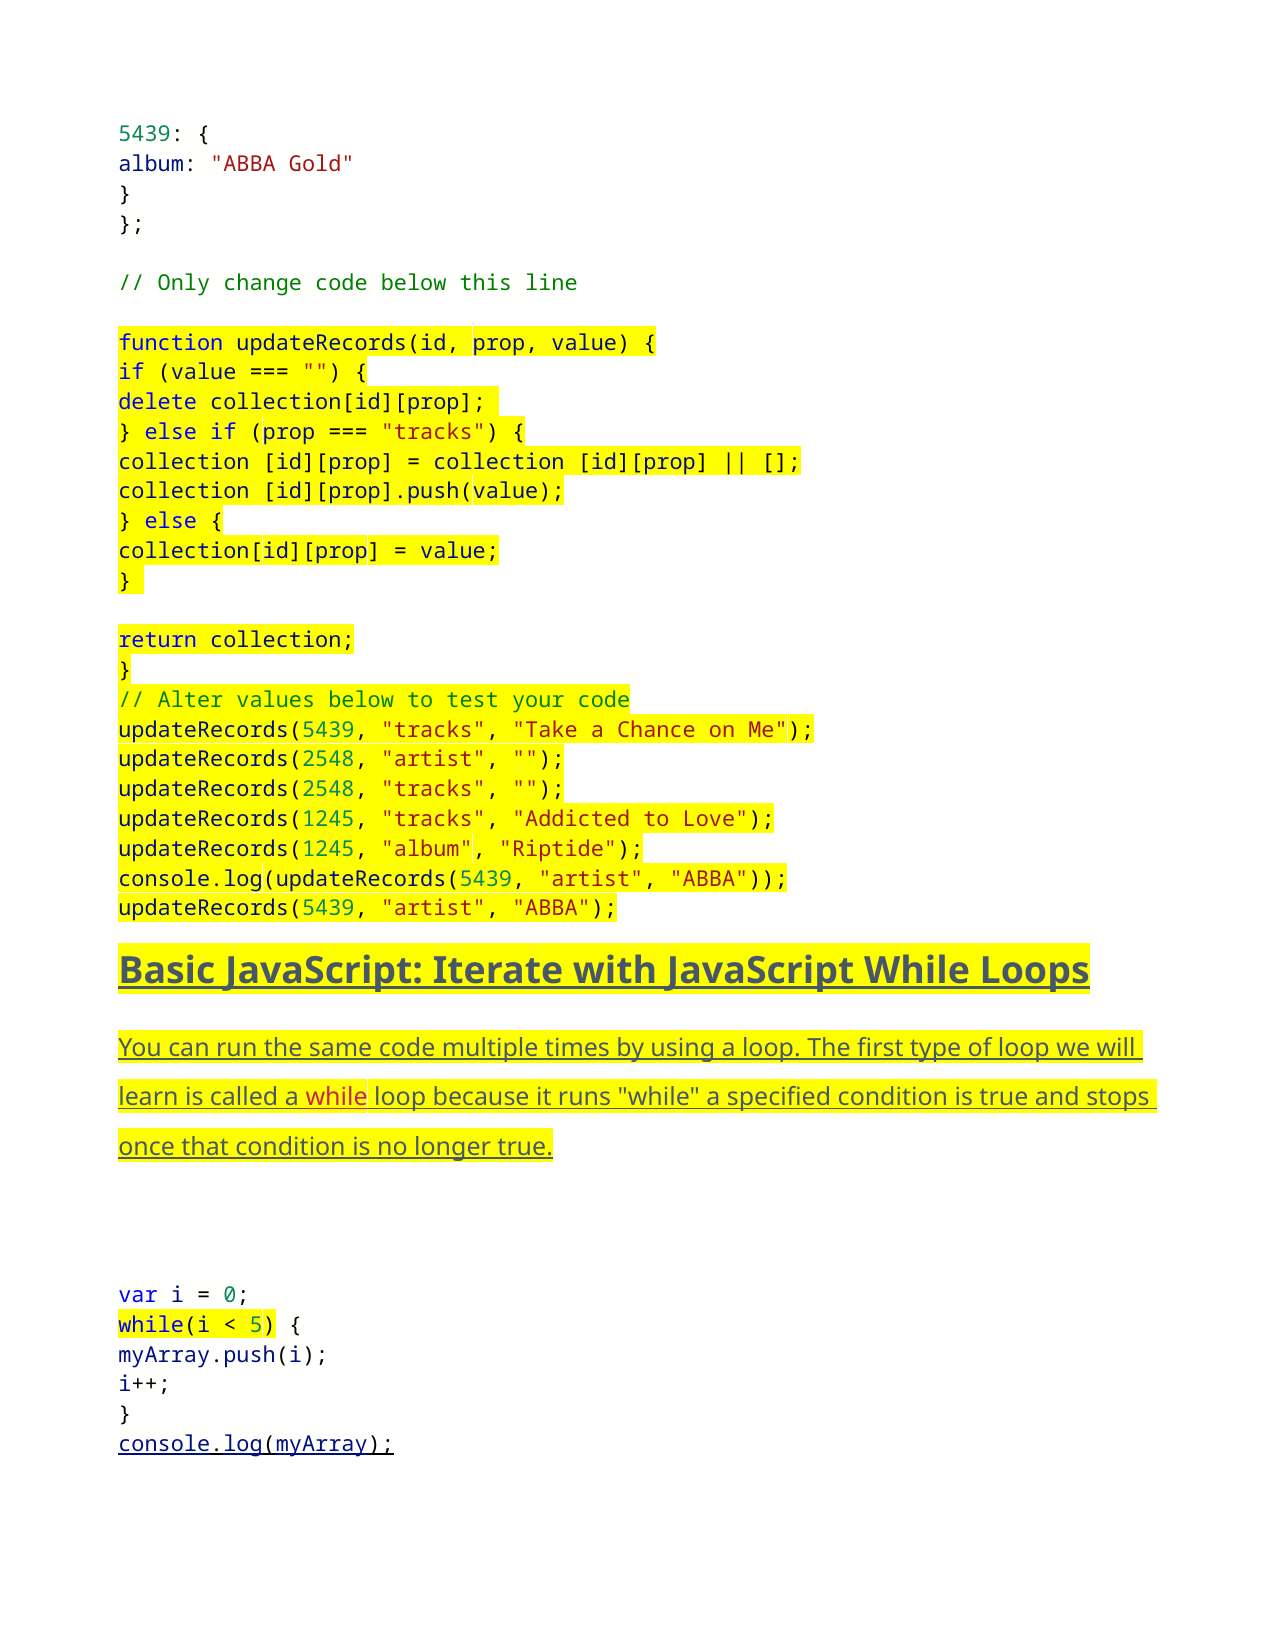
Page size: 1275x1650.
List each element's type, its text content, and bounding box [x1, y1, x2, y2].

text console.log(myArray); [118, 1428, 1157, 1458]
text once that condition is no longer true. [118, 1109, 1157, 1162]
text updateRecords(2548, "artist", ""); [118, 743, 1157, 773]
text updateRecords(5439, "tracks", "Take a Chance on Me"); [118, 714, 1157, 743]
text updateRecords(2548, "tracks", ""); [118, 773, 1157, 803]
text if (value === "") { [118, 356, 1157, 386]
text } else { [118, 505, 1157, 535]
text } [118, 654, 1157, 684]
text collection [id][prop] = collection [id][prop] || []; [118, 446, 1157, 475]
text 5439: { [118, 118, 1157, 148]
text } else if (prop === "tracks") { [118, 416, 1157, 446]
text myArray.push(i); [118, 1338, 1157, 1368]
text console.log(updateRecords(5439, "artist", "ABBA")); [118, 863, 1157, 892]
text } [118, 565, 1157, 594]
text delete collection[id][prop]; [118, 386, 1157, 416]
text var i = 0; [118, 1279, 1157, 1309]
text updateRecords(1245, "tracks", "Addicted to Love"); [118, 803, 1157, 833]
text You can run the same code multiple times by using a loop. The first type of loop we will learn is called a while loop because it runs "while" a specified condition is true and stops [118, 1029, 1157, 1108]
text } [118, 1398, 1157, 1428]
text updateRecords(5439, "artist", "ABBA"); [118, 892, 1157, 922]
text collection [id][prop].push(value); [118, 475, 1157, 505]
subtitle Basic JavaScript: Iterate with JavaScript While Loops [118, 943, 1157, 994]
text updateRecords(1245, "album", "Riptide"); [118, 833, 1157, 863]
text collection[id][prop] = value; [118, 535, 1157, 565]
text while(i < 5) { [118, 1309, 1157, 1338]
text }; [118, 207, 1157, 237]
text // Alter values below to test your code [118, 684, 1157, 714]
text i++; [118, 1368, 1157, 1398]
text function updateRecords(id, prop, value) { [118, 326, 1157, 356]
text return collection; [118, 624, 1157, 654]
text } [118, 178, 1157, 207]
text album: "ABBA Gold" [118, 148, 1157, 178]
text // Only change code below this line [118, 267, 1157, 297]
